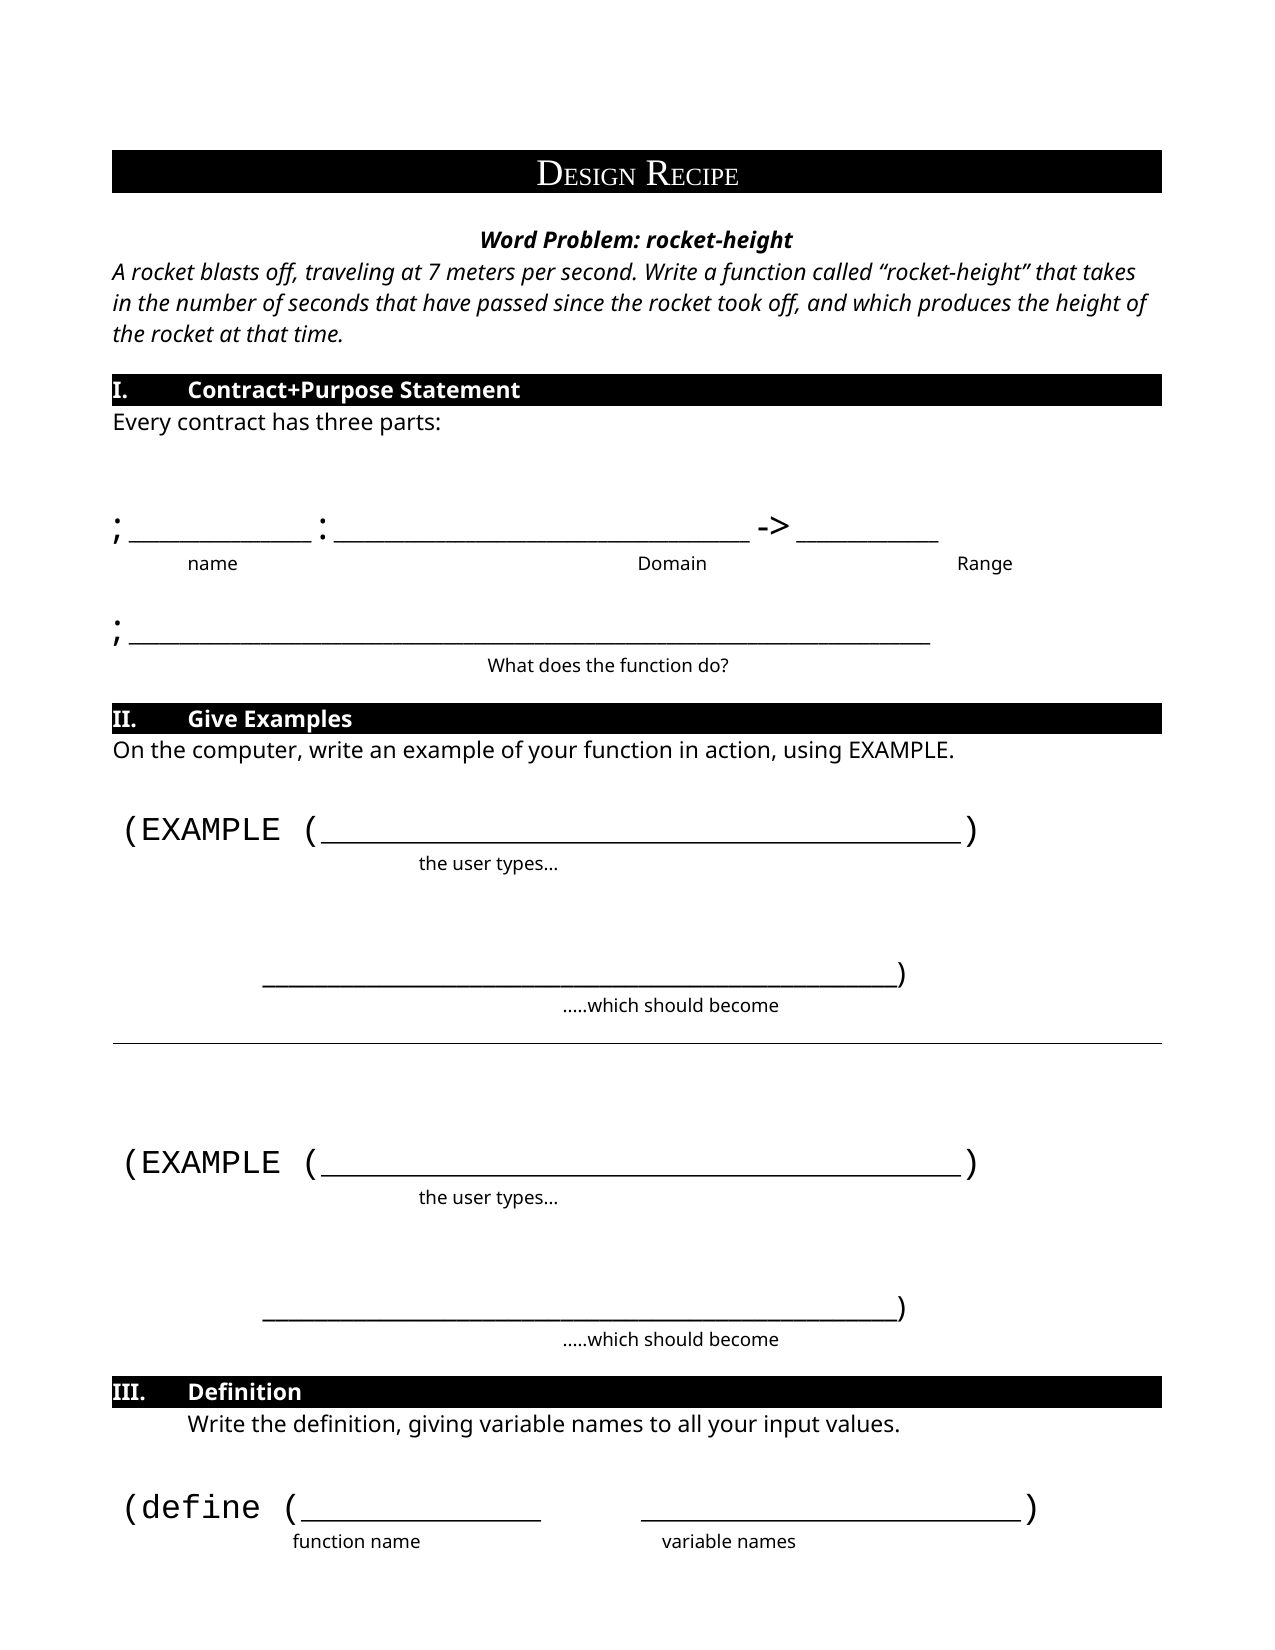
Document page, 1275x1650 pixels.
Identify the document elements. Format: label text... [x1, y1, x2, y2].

list Write the definition, giving variable names to all your input values. [150, 1408, 1162, 1439]
text ..…which should become [487, 1326, 1162, 1351]
text the user types… [337, 1184, 1162, 1209]
text the user types… [337, 850, 1162, 876]
text What does the function do? [112, 652, 1162, 678]
text ; __________________ : _________________________________________ -> ______________ [112, 499, 1162, 550]
text (define (____________ ___________________) [121, 1491, 1162, 1529]
text _________________________________________________) [187, 1286, 1162, 1326]
text function name variable names [112, 1529, 1162, 1554]
text Every contract has three parts: [112, 406, 1162, 437]
text Word Problem: rocket-height [112, 224, 1162, 256]
text ; _______________________________________________________________________________ [112, 601, 1162, 652]
text (EXAMPLE (________________________________) [121, 812, 1162, 850]
subtitle Definition [112, 1376, 1162, 1408]
subtitle Design Recipe [112, 150, 1162, 193]
subtitle Give Examples [112, 703, 1162, 734]
text _________________________________________________) [187, 952, 1162, 992]
text On the computer, write an example of your function in action, using EXAMPLE. [112, 734, 1162, 766]
text name Domain Range [112, 550, 1162, 576]
text A rocket blasts off, traveling at 7 meters per second. Write a function called “rocket-height” that takes in the number of seconds that have passed since the rocket took off, and which produces the height of the rocket at that time. [112, 256, 1162, 349]
subtitle Contract+Purpose Statement [112, 374, 1162, 406]
text (EXAMPLE (________________________________) [121, 1146, 1162, 1184]
text ..…which should become [487, 992, 1162, 1017]
